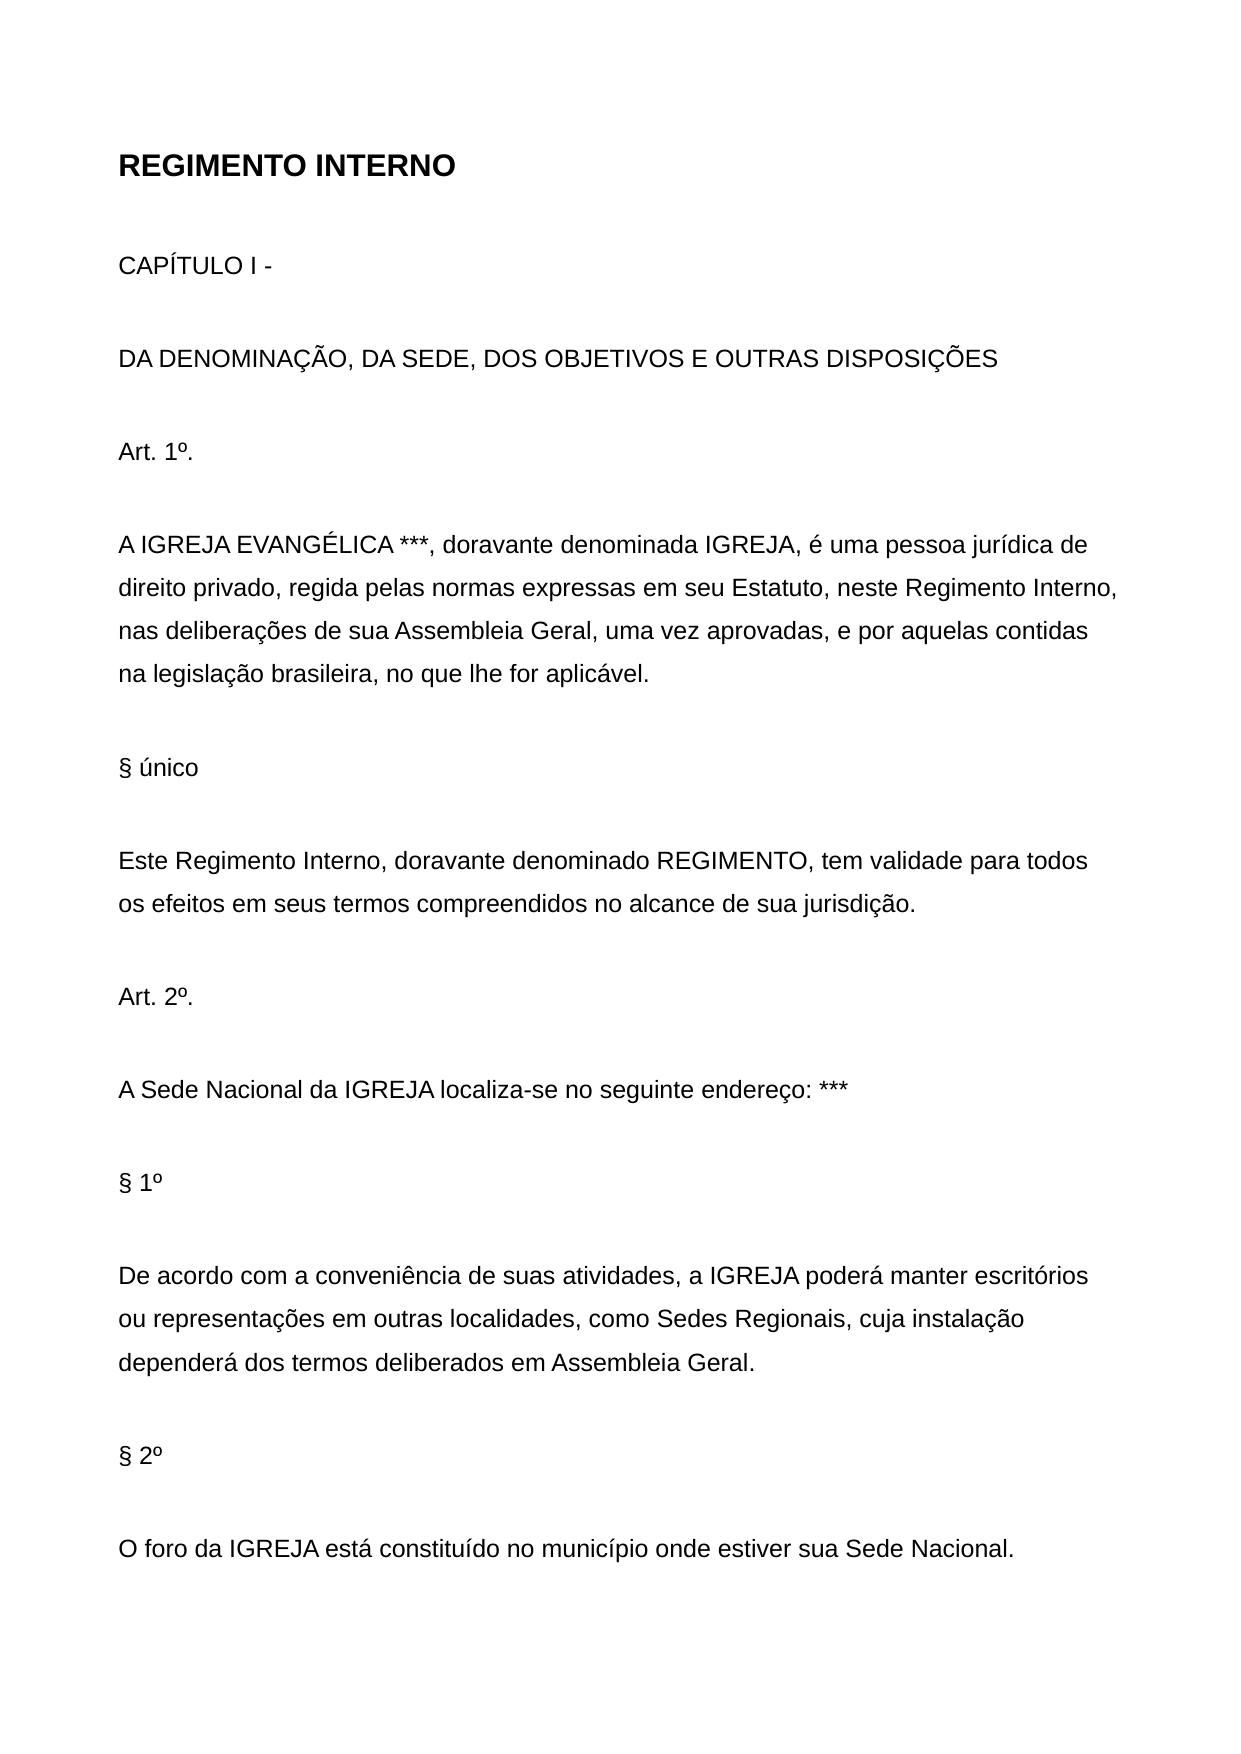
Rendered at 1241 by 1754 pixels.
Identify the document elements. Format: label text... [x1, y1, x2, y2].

text A Sede Nacional da IGREJA localiza-se no seguinte endereço: *** [118, 1075, 1122, 1104]
text DA DENOMINAÇÃO, DA SEDE, DOS OBJETIVOS E OUTRAS DISPOSIÇÕES [118, 344, 1122, 373]
text A IGREJA EVANGÉLICA ***, doravante denominada IGREJA, é uma pessoa jurídica de direito privado, regida pelas normas expressas em seu Estatuto, neste Regimento Interno, nas deliberações de sua Assembleia Geral, uma vez aprovadas, e por aquelas contidas na legislação brasileira, no que lhe for aplicável. [118, 530, 1122, 688]
text De acordo com a conveniência de suas atividades, a IGREJA poderá manter escritórios ou representações em outras localidades, como Sedes Regionais, cuja instalação dependerá dos termos deliberados em Assembleia Geral. [118, 1261, 1122, 1376]
text Art. 2º. [118, 982, 1122, 1011]
text Este Regimento Interno, doravante denominado REGIMENTO, tem validade para todos os efeitos em seus termos compreendidos no alcance de sua jurisdição. [118, 846, 1122, 918]
text § 2º [118, 1441, 1122, 1469]
text § 1º [118, 1168, 1122, 1197]
text O foro da IGREJA está constituído no município onde estiver sua Sede Nacional. [118, 1534, 1122, 1563]
text REGIMENTO INTERNO [118, 147, 1122, 183]
text § único [118, 753, 1122, 781]
text CAPÍTULO I - [118, 251, 1122, 279]
text Art. 1º. [118, 437, 1122, 466]
